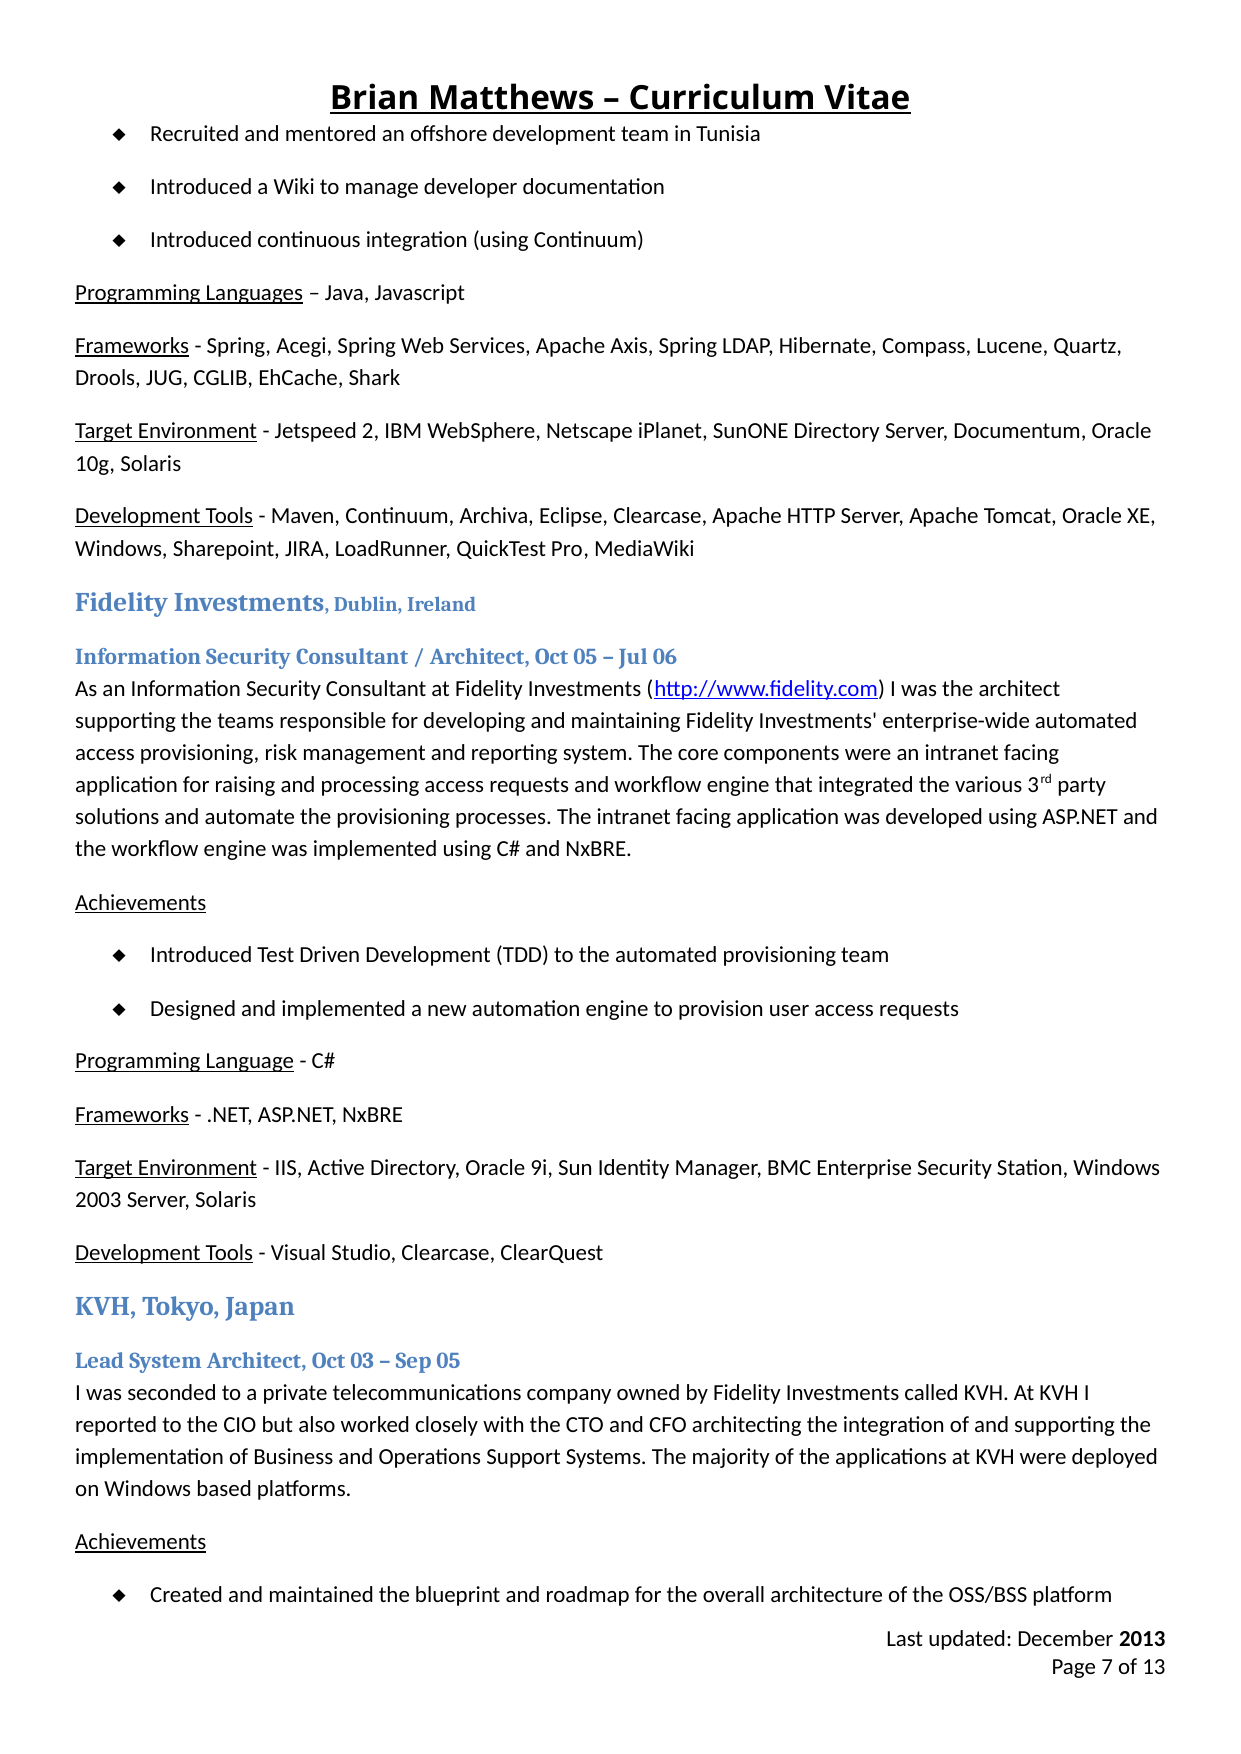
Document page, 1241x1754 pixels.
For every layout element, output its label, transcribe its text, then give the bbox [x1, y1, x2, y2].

text Achievements [75, 888, 1165, 916]
subtitle Lead System Architect, Oct 03 – Sep 05 [75, 1347, 1165, 1374]
text Frameworks - .NET, ASP.NET, NxBRE [75, 1100, 1165, 1128]
list Recruited and mentored an offshore development team in Tunisia [112, 119, 1165, 147]
text I was seconded to a private telecommunications company owned by Fidelity Investments called KVH. At KVH I reported to the CIO but also worked closely with the CTO and CFO architecting the integration of and supporting the implementation of Business and Operations Support Systems. The majority of the applications at KVH were deployed on Windows based platforms. [75, 1378, 1165, 1502]
text Development Tools - Visual Studio, Clearcase, ClearQuest [75, 1238, 1165, 1266]
text Programming Languages – Java, Javascript [75, 278, 1165, 306]
text Development Tools - Maven, Continuum, Archiva, Eclipse, Clearcase, Apache HTTP Server, Apache Tomcat, Oracle XE, Windows, Sharepoint, JIRA, LoadRunner, QuickTest Pro, MediaWiki [75, 502, 1165, 562]
list Created and maintained the blueprint and roadmap for the overall architecture of the OSS/BSS platform [112, 1580, 1165, 1608]
text As an Information Security Consultant at Fidelity Investments (http://www.fidelity.com) I was the architect supporting the teams responsible for developing and maintaining Fidelity Investments' enterprise-wide automated access provisioning, risk management and reporting system. The core components were an intranet facing application for raising and processing access requests and workflow engine that integrated the various 3rd party solutions and automate the provisioning processes. The intranet facing application was developed using ASP.NET and the workflow engine was implemented using C# and NxBRE. [75, 674, 1165, 863]
subtitle Information Security Consultant / Architect, Oct 05 – Jul 06 [75, 643, 1165, 670]
text Frameworks - Spring, Acegi, Spring Web Services, Apache Axis, Spring LDAP, Hibernate, Compass, Lucene, Quartz, Drools, JUG, CGLIB, EhCache, Shark [75, 331, 1165, 391]
subtitle Fidelity Investments, Dublin, Ireland [75, 587, 1165, 618]
text Programming Language - C# [75, 1047, 1165, 1075]
list Introduced a Wiki to manage developer documentation [112, 172, 1165, 200]
text Target Environment - IIS, Active Directory, Oracle 9i, Sun Identity Manager, BMC Enterprise Security Station, Windows 2003 Server, Solaris [75, 1153, 1165, 1213]
list Introduced Test Driven Development (TDD) to the automated provisioning team [112, 941, 1165, 969]
text Achievements [75, 1527, 1165, 1555]
text Target Environment - Jetspeed 2, IBM WebSphere, Netscape iPlanet, SunONE Directory Server, Documentum, Oracle 10g, Solaris [75, 416, 1165, 477]
list Designed and implemented a new automation engine to provision user access requests [112, 994, 1165, 1022]
subtitle KVH, Tokyo, Japan [75, 1291, 1165, 1322]
list Introduced continuous integration (using Continuum) [112, 225, 1165, 253]
